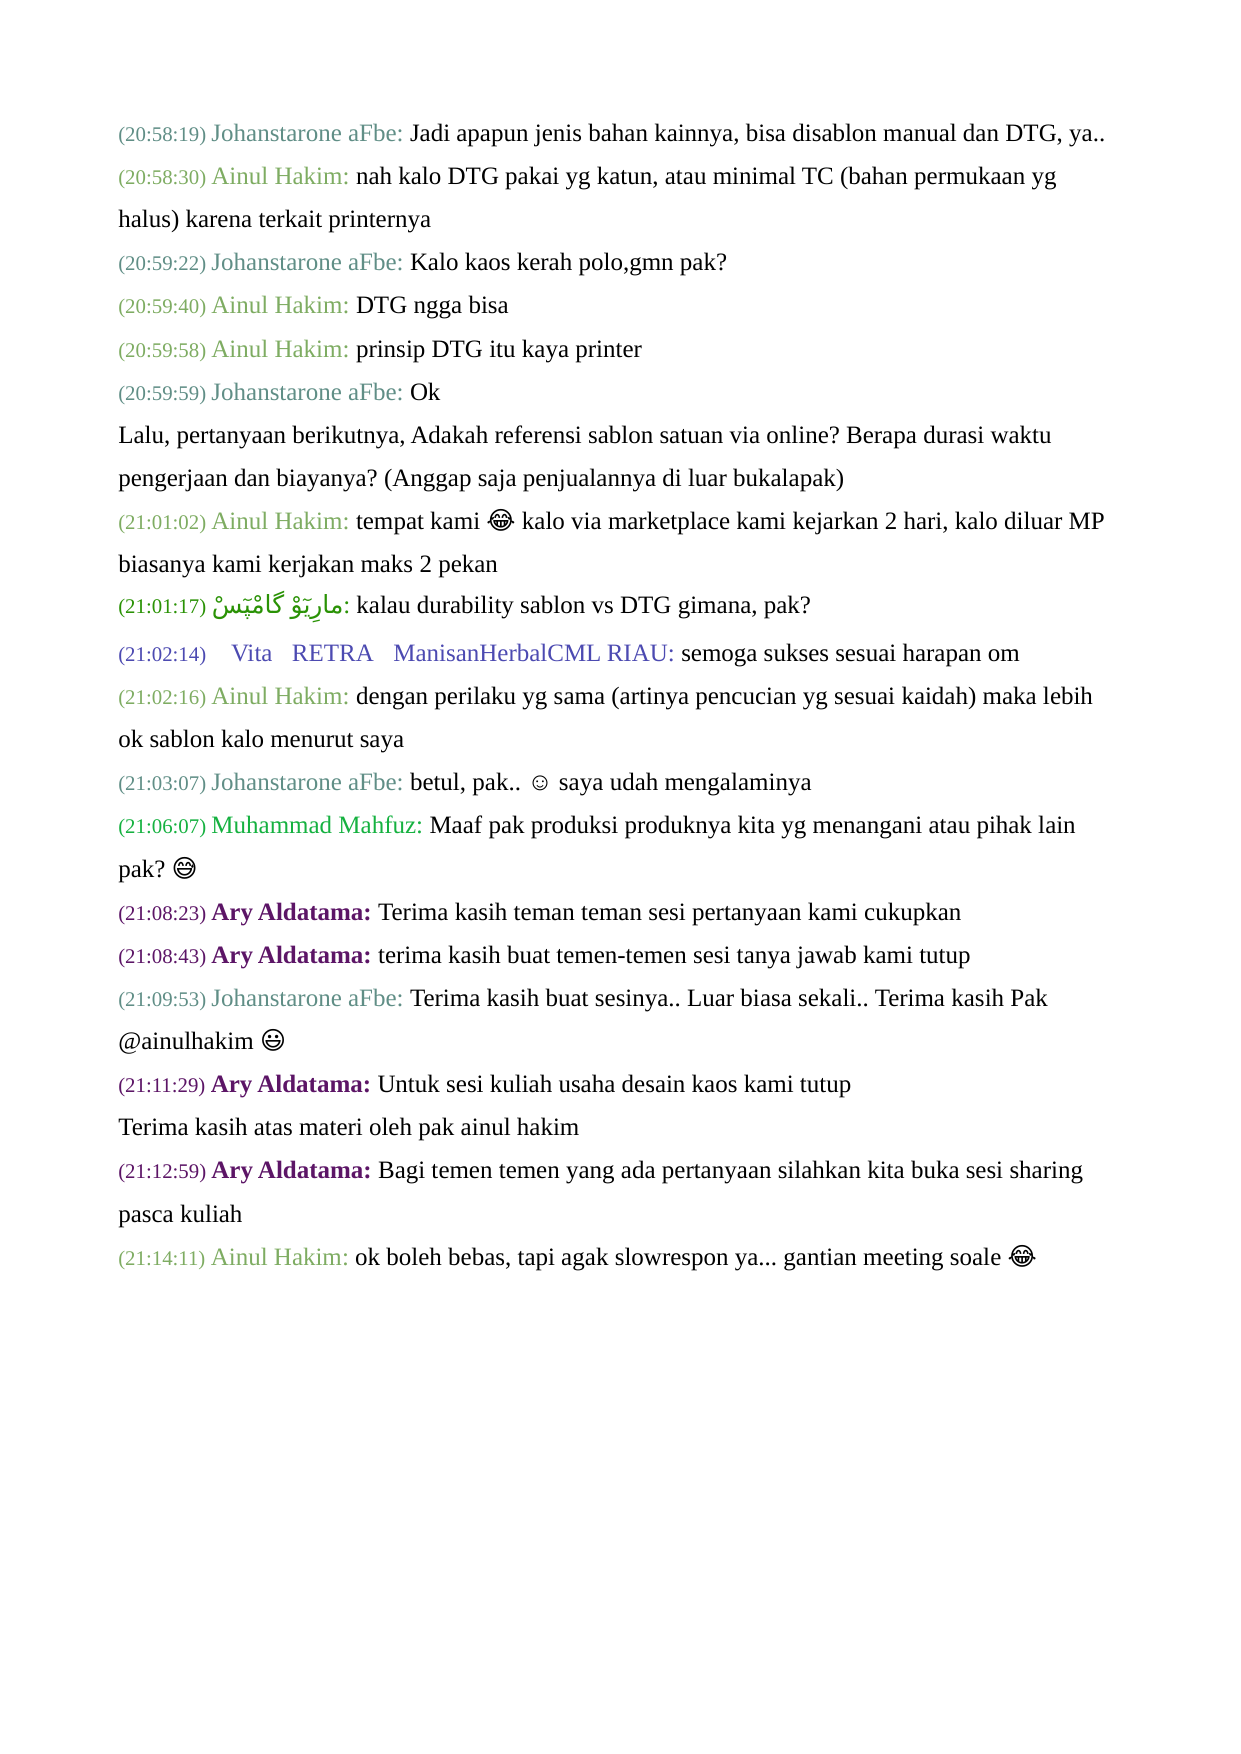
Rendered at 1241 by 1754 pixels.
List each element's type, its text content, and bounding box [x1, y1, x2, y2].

text 2.Pertanyaan ini sama dgn di atas, namun utk sablon DTG.. Sprti apa? (20:57:44) Ainul Hakim: (@Johanstarone aFbe ) untuk sablon hampir semua bahan bisa (20:58:19) Johanstarone aFbe: Jadi apapun jenis bahan kainnya, bisa disablon manual dan DTG, ya.. (20:58:30) Ainul Hakim: nah kalo DTG pakai yg katun, atau minimal TC (bahan permukaan yg halus) karena terkait printernya (20:59:22) Johanstarone aFbe: Kalo kaos kerah polo,gmn pak? (20:59:40) Ainul Hakim: DTG ngga bisa (20:59:58) Ainul Hakim: prinsip DTG itu kaya printer (20:59:59) Johanstarone aFbe: Ok Lalu, pertanyaan berikutnya, Adakah referensi sablon satuan via online? Berapa durasi waktu pengerjaan dan biayanya? (Anggap saja penjualannya di luar bukalapak) (21:01:02) Ainul Hakim: tempat kami 😂 kalo via marketplace kami kejarkan 2 hari, kalo diluar MP biasanya kami kerjakan maks 2 pekan (21:01:17) مارِيٓوْ گامْپٓسْ: kalau durability sablon vs DTG gimana, pak? (21:02:14) 🌹Vita🌹RETRA🌹ManisanHerbalCML RIAU: semoga sukses sesuai harapan om🙏 (21:02:16) Ainul Hakim: dengan perilaku yg sama (artinya pencucian yg sesuai kaidah) maka lebih ok sablon kalo menurut saya (21:03:07) Johanstarone aFbe: betul, pak.. ☺️ saya udah mengalaminya (21:06:07) Muhammad Mahfuz: Maaf pak produksi produknya kita yg menangani atau pihak lain pak? 😅 (21:08:23) Ary Aldatama: Terima kasih teman teman sesi pertanyaan kami cukupkan (21:08:43) Ary Aldatama: terima kasih buat temen-temen sesi tanya jawab kami tutup (21:09:53) Johanstarone aFbe: Terima kasih buat sesinya.. Luar biasa sekali.. Terima kasih Pak @ainulhakim 😃 (21:11:29) Ary Aldatama: Untuk sesi kuliah usaha desain kaos kami tutup Terima kasih atas materi oleh pak ainul hakim (21:12:59) Ary Aldatama: Bagi temen temen yang ada pertanyaan silahkan kita buka sesi sharing pasca kuliah (21:14:11) Ainul Hakim: ok boleh bebas, tapi agak slowrespon ya... gantian meeting soale 😂 [118, 118, 1122, 1314]
